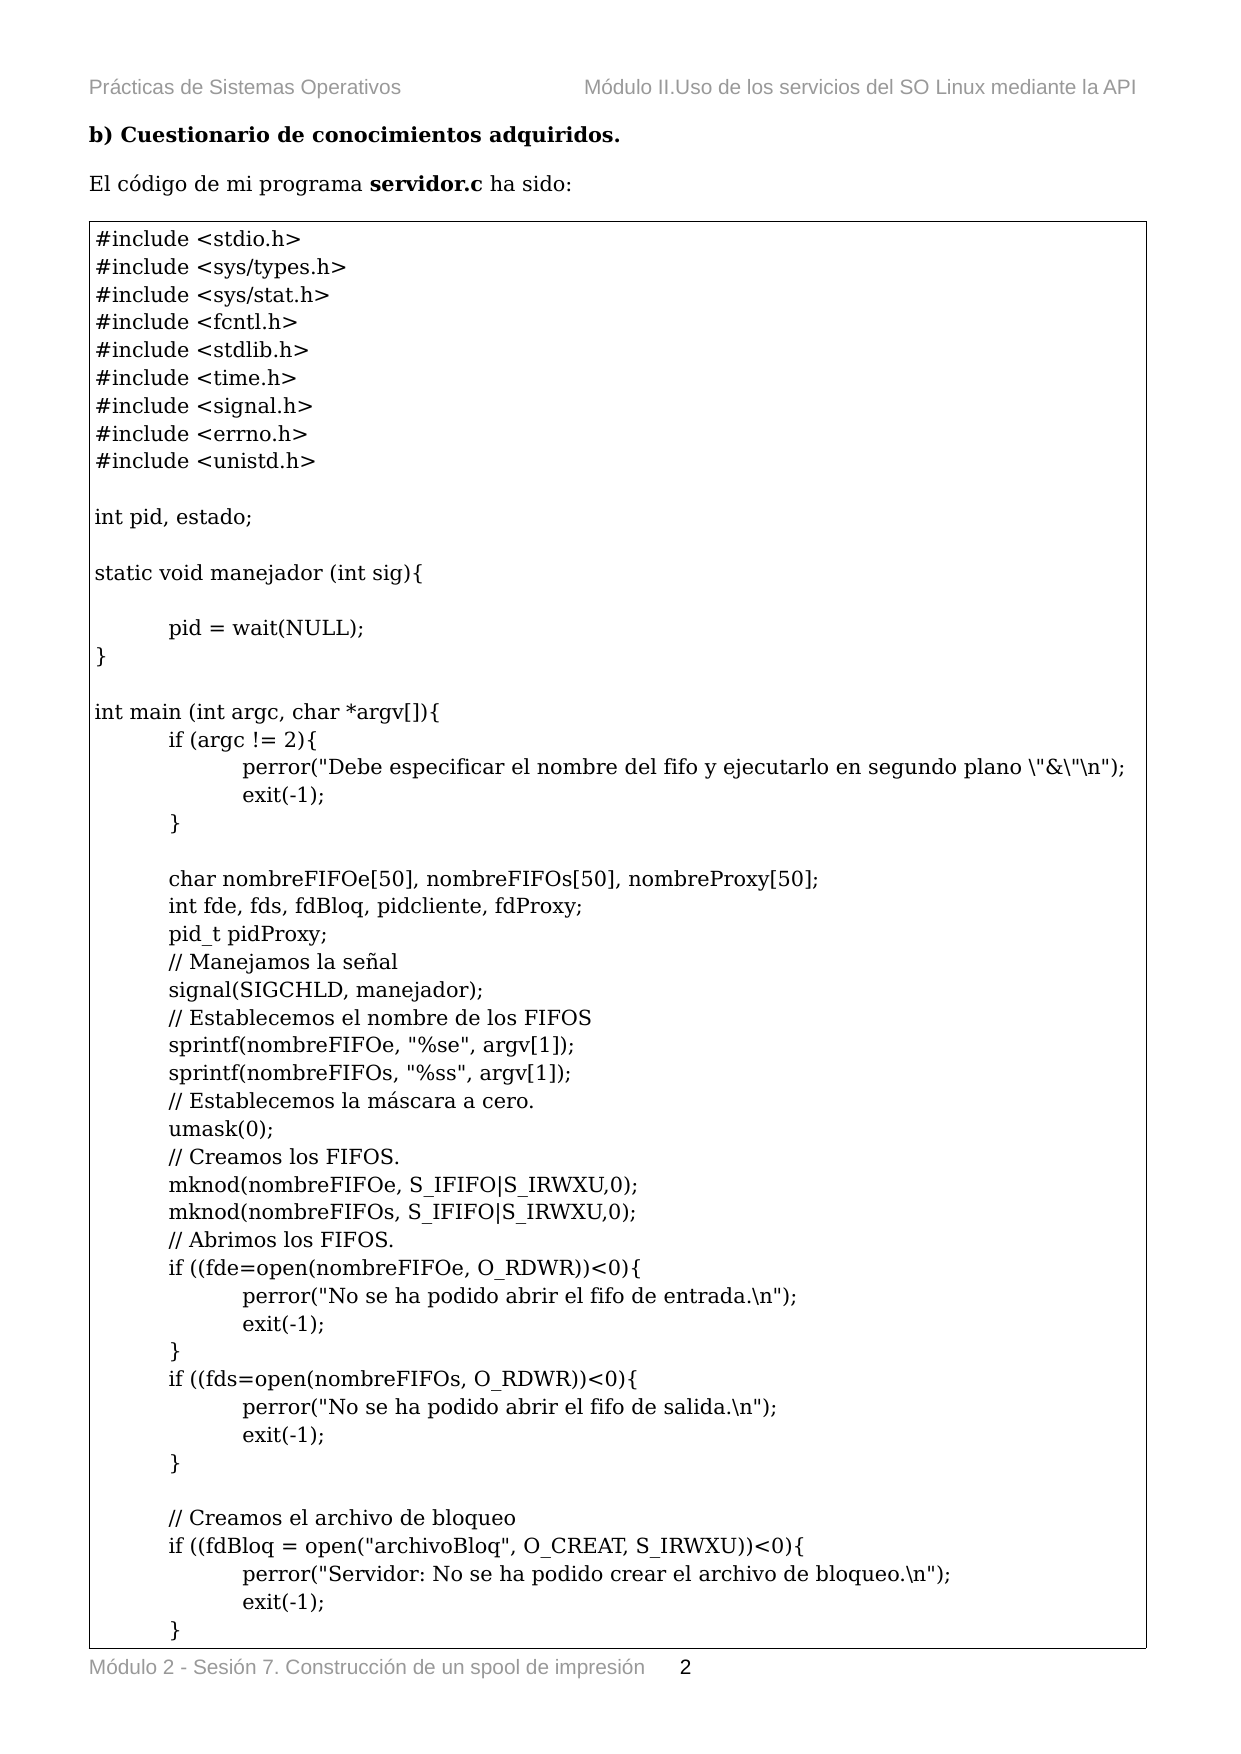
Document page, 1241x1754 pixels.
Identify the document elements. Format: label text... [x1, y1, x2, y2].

text b) Cuestionario de conocimientos adquiridos. [89, 123, 1146, 148]
text El código de mi programa servidor.c ha sido: [89, 172, 1146, 197]
table_header #include <stdio.h> #include <sys/types.h> #include <sys/stat.h> #include <fcntl.h> #include <stdlib.h> #include <time.h> #include <signal.h> #include <errno.h> #include <unistd.h> int pid, estado; static void manejador (int sig){ pid = wait(NULL); } int main (int argc, char *argv[]){ if (argc != 2){ perror("Debe especificar el nombre del fifo y ejecutarlo en segundo plano \"&\"\n"); exit(-1); } char nombreFIFOe[50], nombreFIFOs[50], nombreProxy[50]; int fde, fds, fdBloq, pidcliente, fdProxy; pid_t pidProxy; // Manejamos la señal signal(SIGCHLD, manejador); // Establecemos el nombre de los FIFOS sprintf(nombreFIFOe, "%se", argv[1]); sprintf(nombreFIFOs, "%ss", argv[1]); // Establecemos la máscara a cero. umask(0); // Creamos los FIFOS. mknod(nombreFIFOe, S_IFIFO|S_IRWXU,0); mknod(nombreFIFOs, S_IFIFO|S_IRWXU,0); // Abrimos los FIFOS. if ((fde=open(nombreFIFOe, O_RDWR))<0){ perror("No se ha podido abrir el fifo de entrada.\n"); exit(-1); } if ((fds=open(nombreFIFOs, O_RDWR))<0){ perror("No se ha podido abrir el fifo de salida.\n"); exit(-1); } // Creamos el archivo de bloqueo if ((fdBloq = open("archivoBloq", O_CREAT, S_IRWXU))<0){ perror("Servidor: No se ha podido crear el archivo de bloqueo.\n"); exit(-1); } [90, 222, 1146, 1648]
